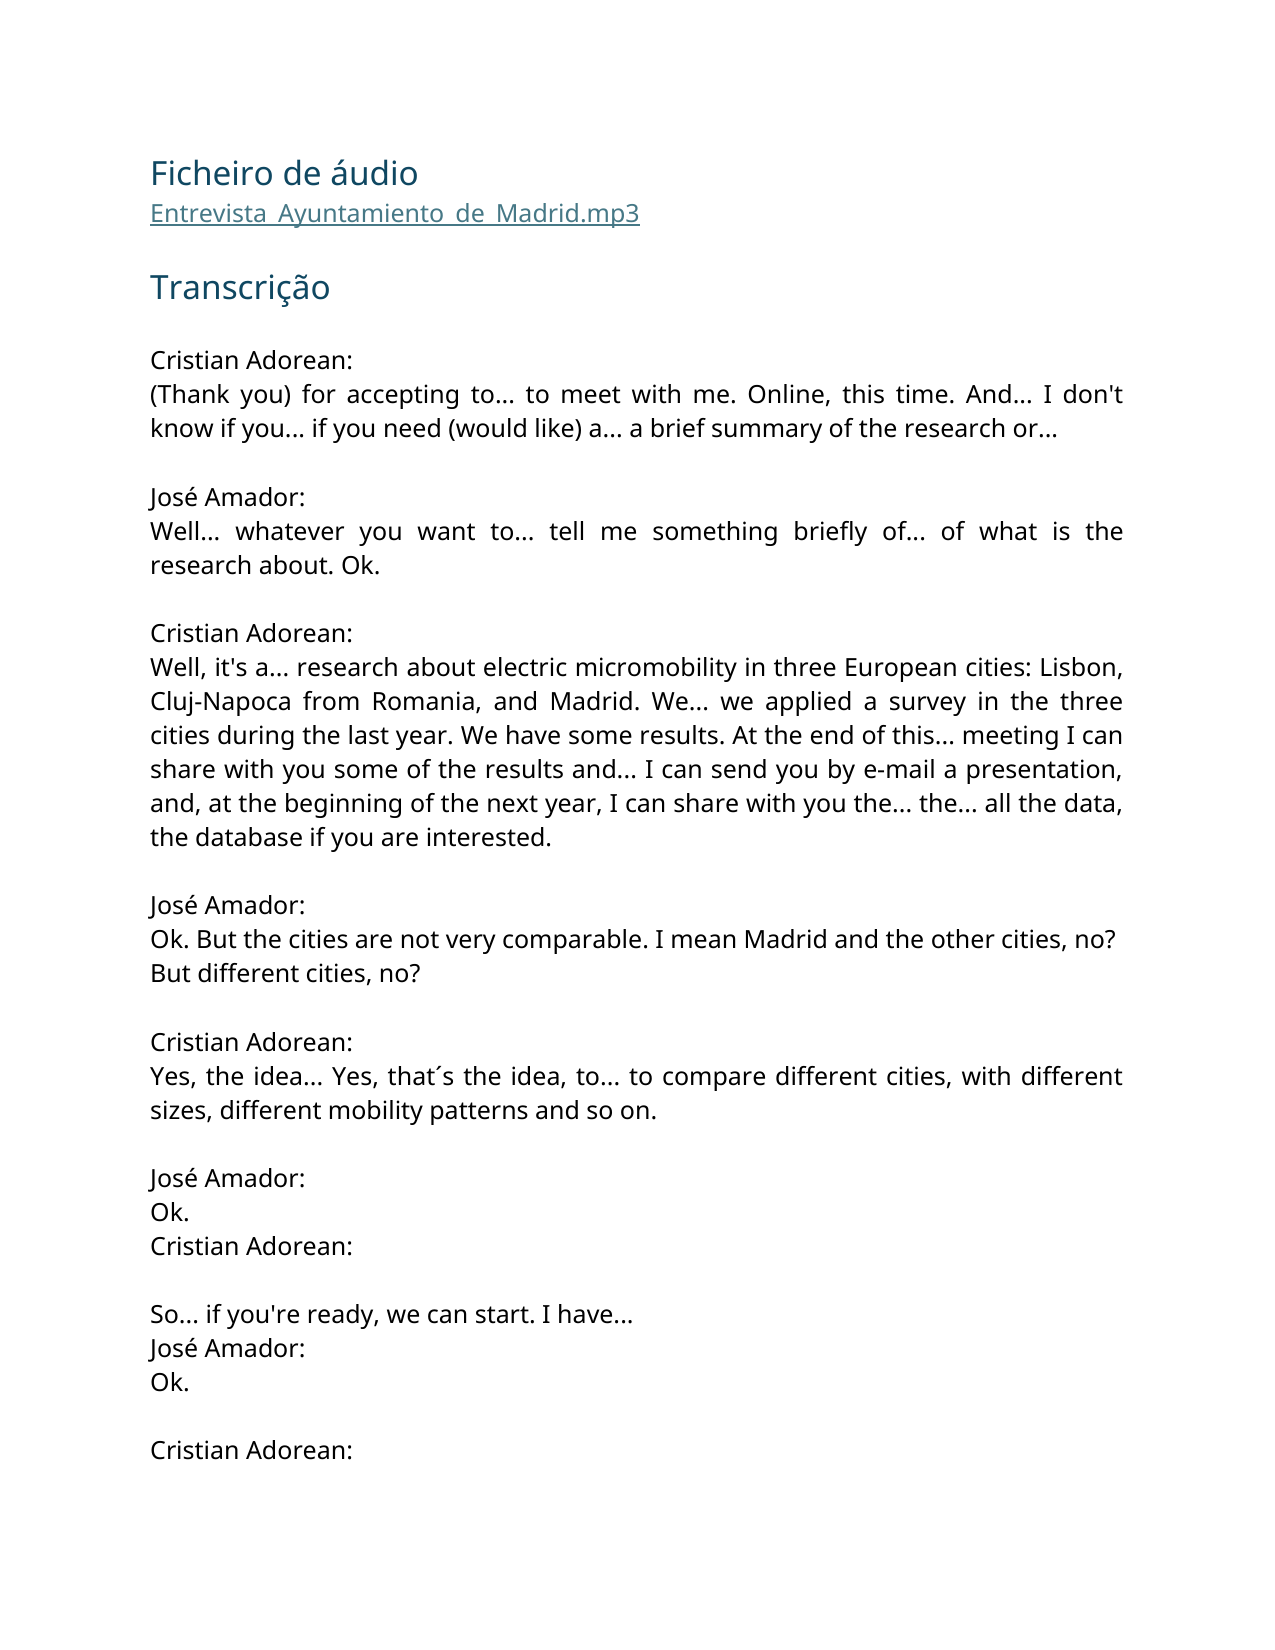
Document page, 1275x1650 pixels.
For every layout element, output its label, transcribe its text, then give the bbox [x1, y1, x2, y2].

text Cristian Adorean: [150, 343, 1125, 377]
text Well... whatever you want to... tell me something briefly of... of what is the research about. Ok. [150, 513, 1125, 581]
text (Thank you) for accepting to... to meet with me. Online, this time. And... I don't know if you... if you need (would like) a... a brief summary of the research or... [150, 377, 1125, 445]
text Well, it's a... research about electric micromobility in three European cities: Lisbon, Cluj-Napoca from Romania, and Madrid. We... we applied a survey in the three cities during the last year. We have some results. At the end of this... meeting I can share with you some of the results and... I can send you by e-mail a presentation, and, at the beginning of the next year, I can share with you the... the... all the data, the database if you are interested. [150, 649, 1125, 854]
text Ok. [150, 1365, 1125, 1399]
text José Amador: [150, 888, 1125, 922]
text Entrevista_Ayuntamiento_de_Madrid.mp3 [150, 195, 1125, 229]
text So... if you're ready, we can start. I have... [150, 1297, 1125, 1331]
text José Amador: [150, 1331, 1125, 1365]
text José Amador: [150, 1161, 1125, 1194]
text Ficheiro de áudio [150, 150, 1125, 195]
text Cristian Adorean: [150, 616, 1125, 649]
text Transcrição [150, 263, 1125, 309]
text Ok. [150, 1194, 1125, 1229]
text Cristian Adorean: [150, 1229, 1125, 1263]
text Yes, the idea... Yes, that´s the idea, to... to compare different cities, with different sizes, different mobility patterns and so on. [150, 1058, 1125, 1126]
text Cristian Adorean: [150, 1024, 1125, 1058]
text José Amador: [150, 479, 1125, 513]
text Cristian Adorean: [150, 1433, 1125, 1467]
text Ok. But the cities are not very comparable. I mean Madrid and the other cities, no? But different cities, no? [150, 922, 1125, 990]
